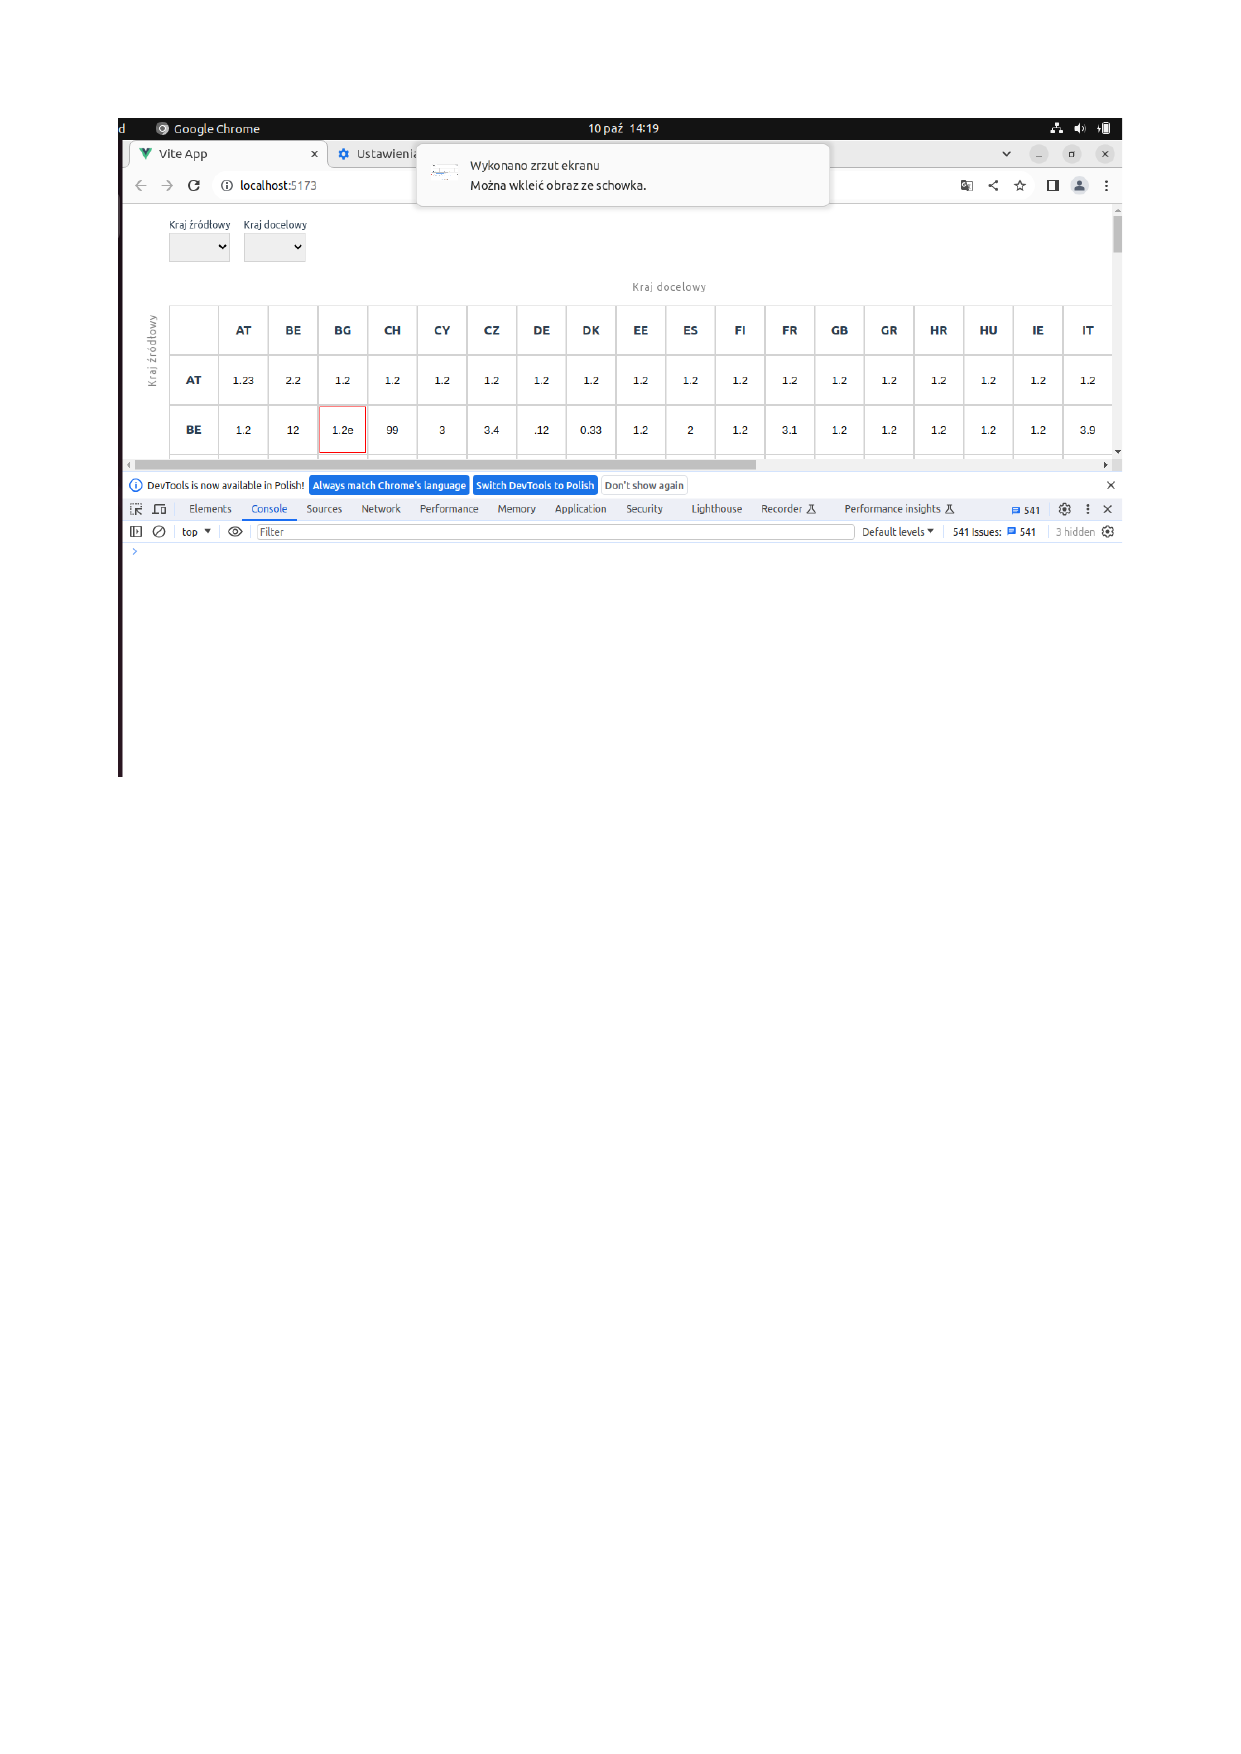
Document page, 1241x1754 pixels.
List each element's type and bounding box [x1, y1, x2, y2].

picture [118, 118, 1123, 777]
